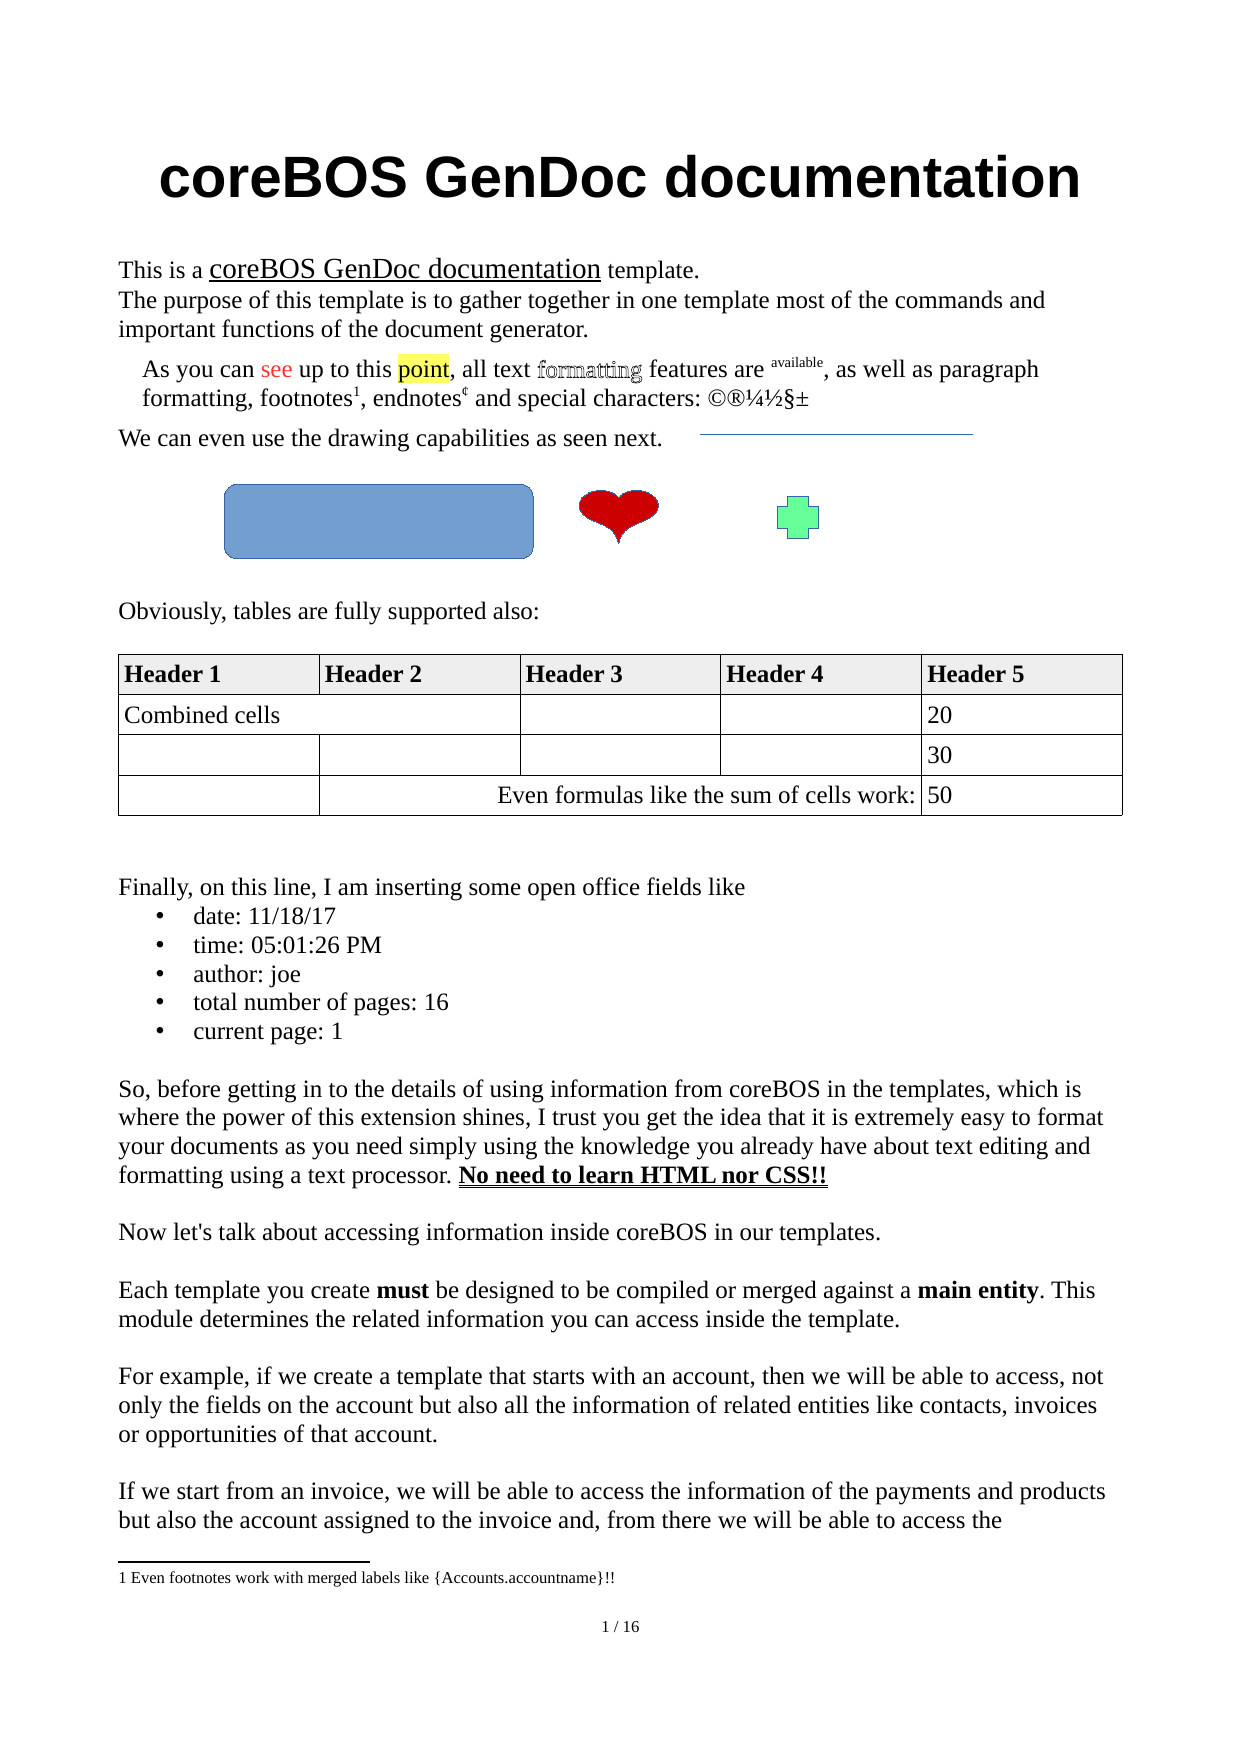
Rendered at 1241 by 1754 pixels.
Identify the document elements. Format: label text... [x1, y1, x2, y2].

text Obviously, tables are fully supported also: [118, 596, 1122, 625]
text The purpose of this template is to gather together in one template most of the commands and important functions of the document generator. [118, 285, 1122, 342]
list current page: 1 [156, 1016, 1122, 1045]
table_cell [721, 735, 921, 774]
text Finally, on this line, I am inserting some open office fields like [118, 872, 1122, 901]
table_cell [119, 776, 319, 815]
table_header Header 3 [521, 655, 720, 694]
table_cell 50 [922, 776, 1122, 815]
table_cell Even formulas like the sum of cells work: [320, 776, 921, 815]
text If we start from an invoice, we will be able to access the information of the payments and products but also the account assigned to the invoice and, from there we will be able to access the [118, 1476, 1122, 1534]
table_header Header 4 [721, 655, 921, 694]
text We can even use the drawing capabilities as seen next. [118, 423, 1122, 452]
table_cell [119, 735, 319, 774]
table_cell [521, 735, 720, 774]
text This is a coreBOS GenDoc documentation template. [118, 251, 1122, 285]
title coreBOS GenDoc documentation [118, 143, 1122, 210]
text Now let's talk about accessing information inside coreBOS in our templates. [118, 1217, 1122, 1246]
table_header Header 2 [320, 655, 520, 694]
text For example, if we create a template that starts with an account, then we will be able to access, not only the fields on the account but also all the information of related entities like contacts, invoices or opportunities of that account. [118, 1361, 1122, 1447]
text Even footnotes work with merged labels like {Accounts.accountname}!! [118, 1568, 1122, 1587]
list author: joe [156, 959, 1122, 987]
table_header Header 5 [922, 655, 1122, 694]
table_header Header 1 [119, 655, 319, 694]
table_cell Combined cells [119, 695, 520, 734]
table_cell 20 [922, 695, 1122, 734]
table_cell [320, 735, 520, 774]
table_cell 30 [922, 735, 1122, 774]
table_cell [721, 695, 921, 734]
text Each template you create must be designed to be compiled or merged against a main entity. This module determines the related information you can access inside the template. [118, 1275, 1122, 1332]
list total number of pages: 16 [156, 987, 1122, 1016]
list date: 11/18/17 [156, 901, 1122, 930]
text As you can see up to this point, all text formatting features are available, as well as paragraph formatting, footnotes, endnotes and special characters: ©®¼½§± [142, 354, 1098, 412]
table_cell [521, 695, 720, 734]
list time: 05:01:27 PM [156, 930, 1122, 959]
text So, before getting in to the details of using information from coreBOS in the templates, which is where the power of this extension shines, I trust you get the idea that it is extremely easy to format your documents as you need simply using the knowledge you already have about text editing and formatting using a text processor. No need to learn HTML nor CSS!! [118, 1074, 1122, 1189]
